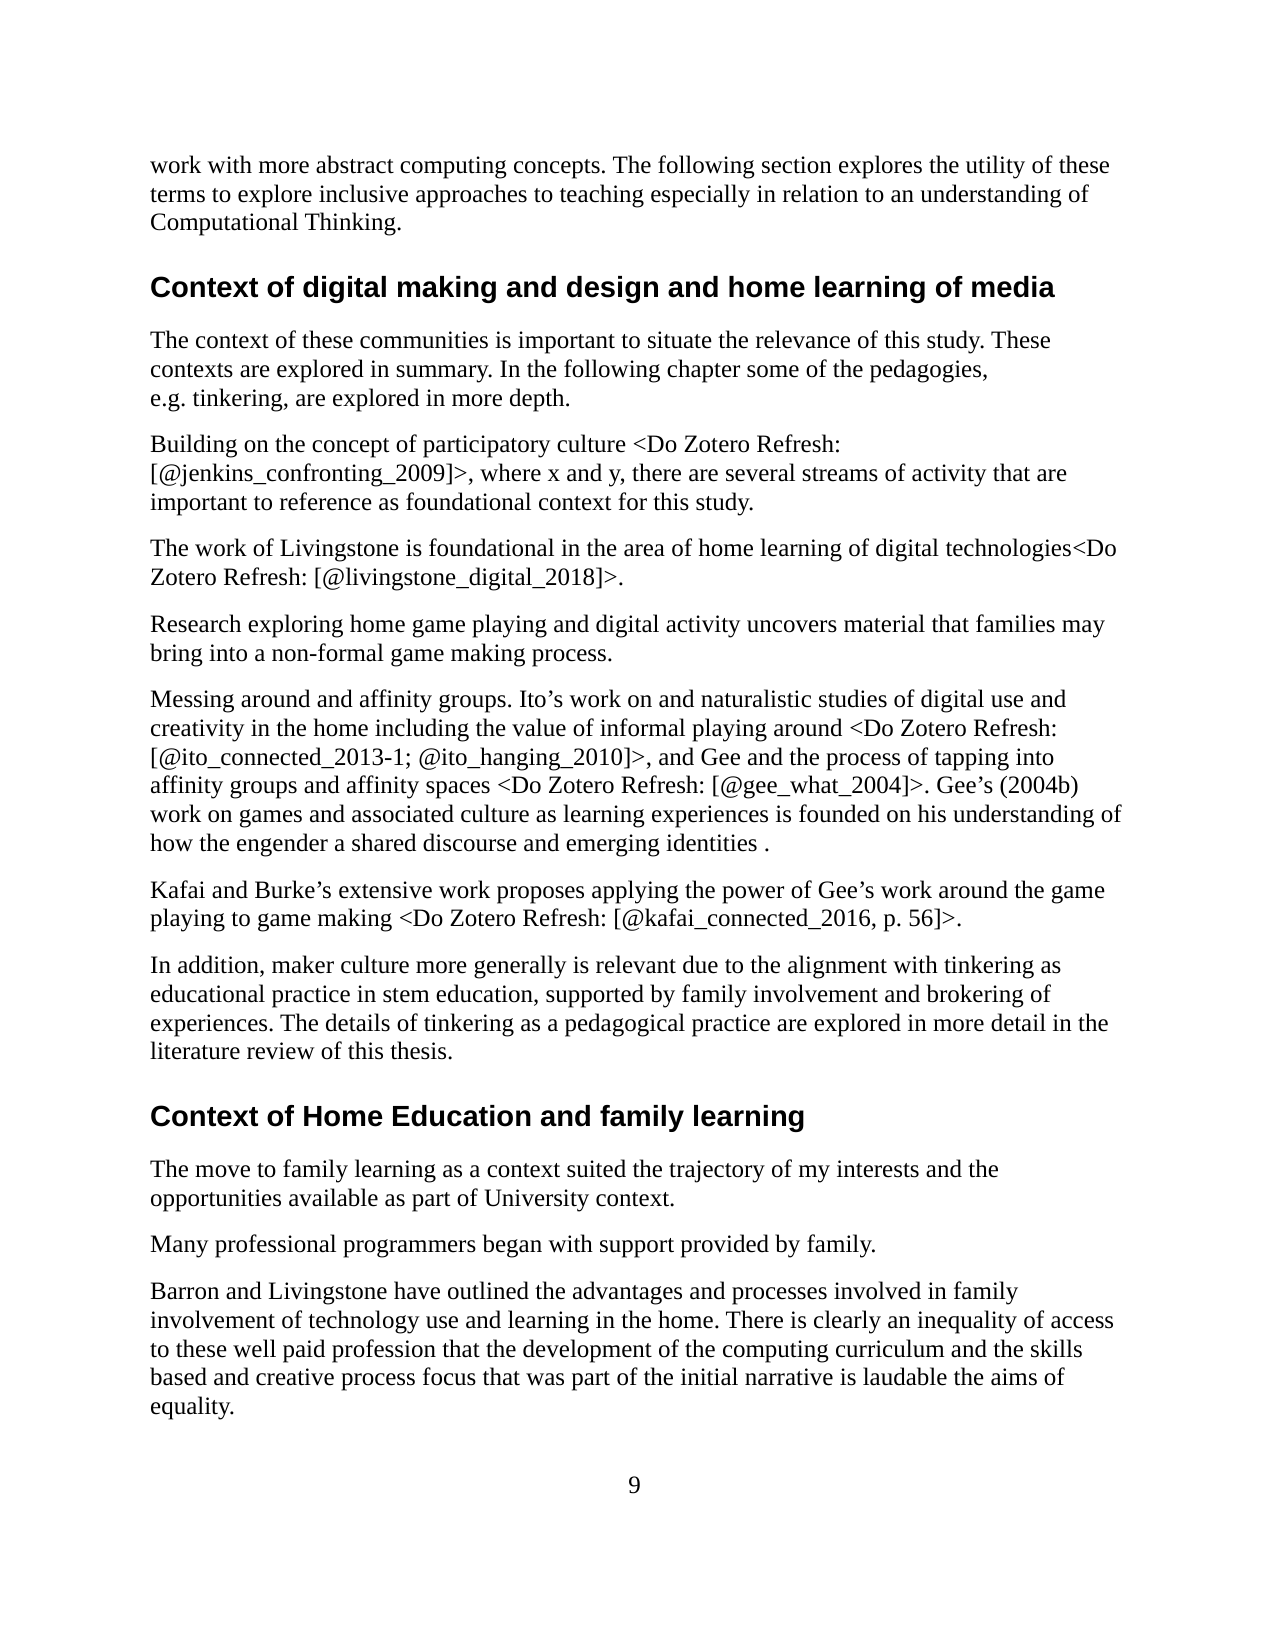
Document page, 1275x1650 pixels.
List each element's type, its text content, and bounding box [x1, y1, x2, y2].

text The context of these communities is important to situate the relevance of this study. These contexts are explored in summary. In the following chapter some of the pedagogies, e.g. tinkering, are explored in more depth. [150, 325, 1125, 411]
text Kafai and Burke’s extensive work proposes applying the power of Gee’s work around the game playing to game making <Do Zotero Refresh: [@kafai_connected_2016, p. 56]>. [150, 875, 1125, 932]
text Messing around and affinity groups. Ito’s work on and naturalistic studies of digital use and creativity in the home including the value of informal playing around <Do Zotero Refresh: [@ito_connected_2013-1; @ito_hanging_2010]>, and Gee and the process of tapping into affinity groups and affinity spaces <Do Zotero Refresh: [@gee_what_2004]>. Gee’s (2004b) work on games and associated culture as learning experiences is founded on his understanding of how the engender a shared discourse and emerging identities . [150, 684, 1125, 857]
text Research exploring home game playing and digital activity uncovers material that families may bring into a non-formal game making process. [150, 609, 1125, 666]
text The work of Livingstone is foundational in the area of home learning of digital technologies<Do Zotero Refresh: [@livingstone_digital_2018]>. [150, 533, 1125, 591]
text Building on the concept of participatory culture <Do Zotero Refresh: [@jenkins_confronting_2009]>, where x and y, there are several streams of activity that are important to reference as foundational context for this study. [150, 429, 1125, 516]
subtitle Context of digital making and design and home learning of media [150, 270, 1125, 304]
text The move to family learning as a context suited the trajectory of my interests and the opportunities available as part of University context. [150, 1154, 1125, 1212]
subtitle Context of Home Education and family learning [150, 1099, 1125, 1133]
text work with more abstract computing concepts. The following section explores the utility of these terms to explore inclusive approaches to teaching especially in relation to an understanding of Computational Thinking. [150, 150, 1125, 236]
text Barron and Livingstone have outlined the advantages and processes involved in family involvement of technology use and learning in the home. There is clearly an inequality of access to these well paid profession that the development of the computing curriculum and the skills based and creative process focus that was part of the initial narrative is laudable the aims of equality. [150, 1276, 1125, 1420]
text Many professional programmers began with support provided by family. [150, 1229, 1125, 1258]
text In addition, maker culture more generally is relevant due to the alignment with tinkering as educational practice in stem education, supported by family involvement and brokering of experiences. The details of tinkering as a pedagogical practice are explored in more detail in the literature review of this thesis. [150, 950, 1125, 1065]
